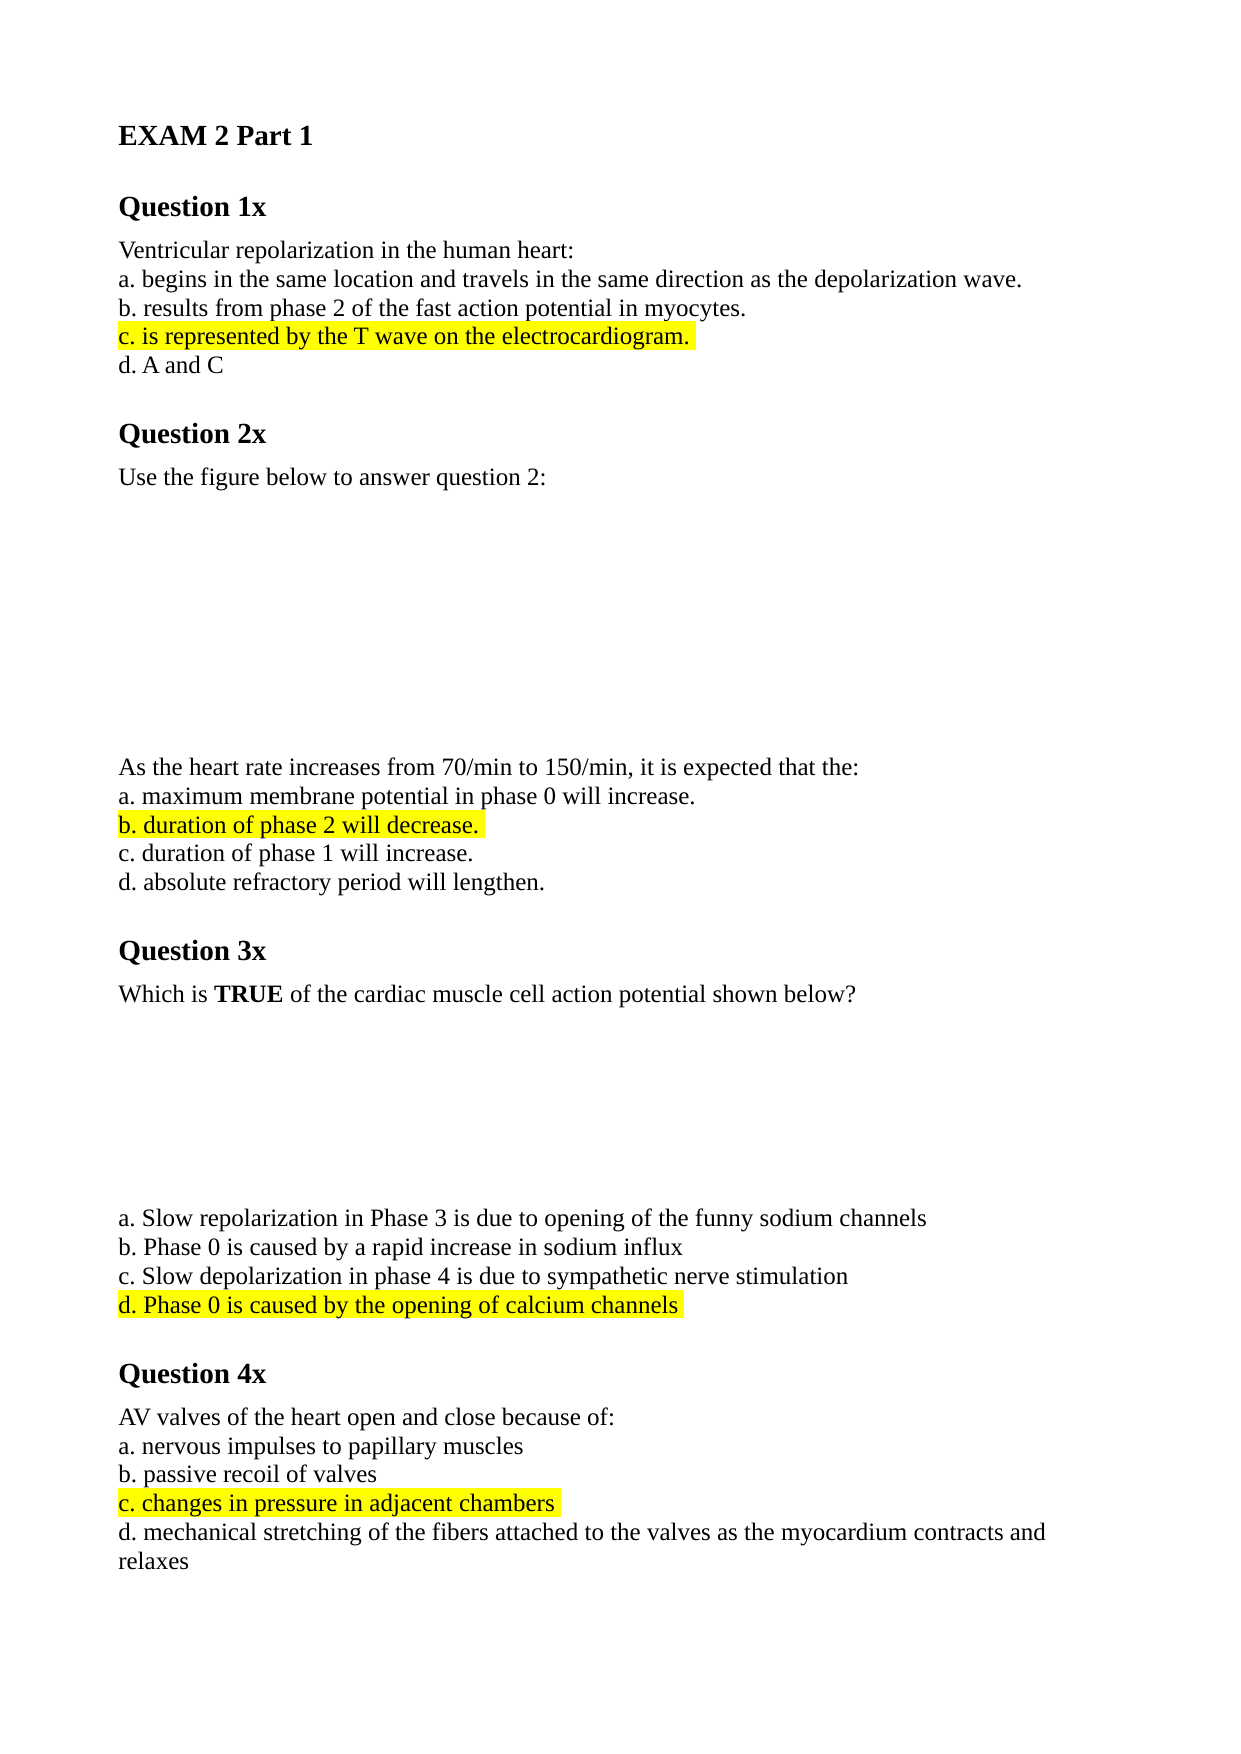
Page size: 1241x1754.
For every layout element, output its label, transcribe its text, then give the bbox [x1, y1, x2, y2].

text b. Phase 0 is caused by a rapid increase in sodium influx [118, 1232, 1122, 1261]
text As the heart rate increases from 70/min to 150/min, it is expected that the: [118, 752, 1122, 781]
text a. begins in the same location and travels in the same direction as the depolarization wave. [118, 264, 1122, 293]
subtitle EXAM 2 Part 1 [118, 118, 1122, 152]
text AV valves of the heart open and close because of: [118, 1402, 1122, 1431]
text c. duration of phase 1 will increase. [118, 838, 1122, 867]
text d. A and C [118, 350, 1122, 379]
text c. Slow depolarization in phase 4 is due to sympathetic nerve stimulation [118, 1261, 1122, 1290]
text a. nervous impulses to papillary muscles [118, 1431, 1122, 1459]
subtitle Question 3x [118, 933, 1122, 967]
text a. Slow repolarization in Phase 3 is due to opening of the funny sodium channels [118, 1203, 1122, 1232]
text c. changes in pressure in adjacent chambers [118, 1488, 1122, 1517]
text d. mechanical stretching of the fibers attached to the valves as the myocardium contracts and relaxes [118, 1517, 1122, 1574]
subtitle Question 2x [118, 416, 1122, 450]
text b. results from phase 2 of the fast action potential in myocytes. [118, 293, 1122, 321]
text d. absolute refractory period will lengthen. [118, 867, 1122, 896]
text Ventricular repolarization in the human heart: [118, 235, 1122, 264]
text d. Phase 0 is caused by the opening of calcium channels [118, 1290, 1122, 1318]
text Use the figure below to answer question 2: [118, 462, 1122, 491]
text Which is TRUE of the cardiac muscle cell action potential shown below? [118, 979, 1122, 1008]
text b. duration of phase 2 will decrease. [118, 810, 1122, 838]
text a. maximum membrane potential in phase 0 will increase. [118, 781, 1122, 810]
text b. passive recoil of valves [118, 1459, 1122, 1488]
text c. is represented by the T wave on the electrocardiogram. [118, 321, 1122, 350]
subtitle Question 4x [118, 1356, 1122, 1389]
subtitle Question 1x [118, 189, 1122, 223]
